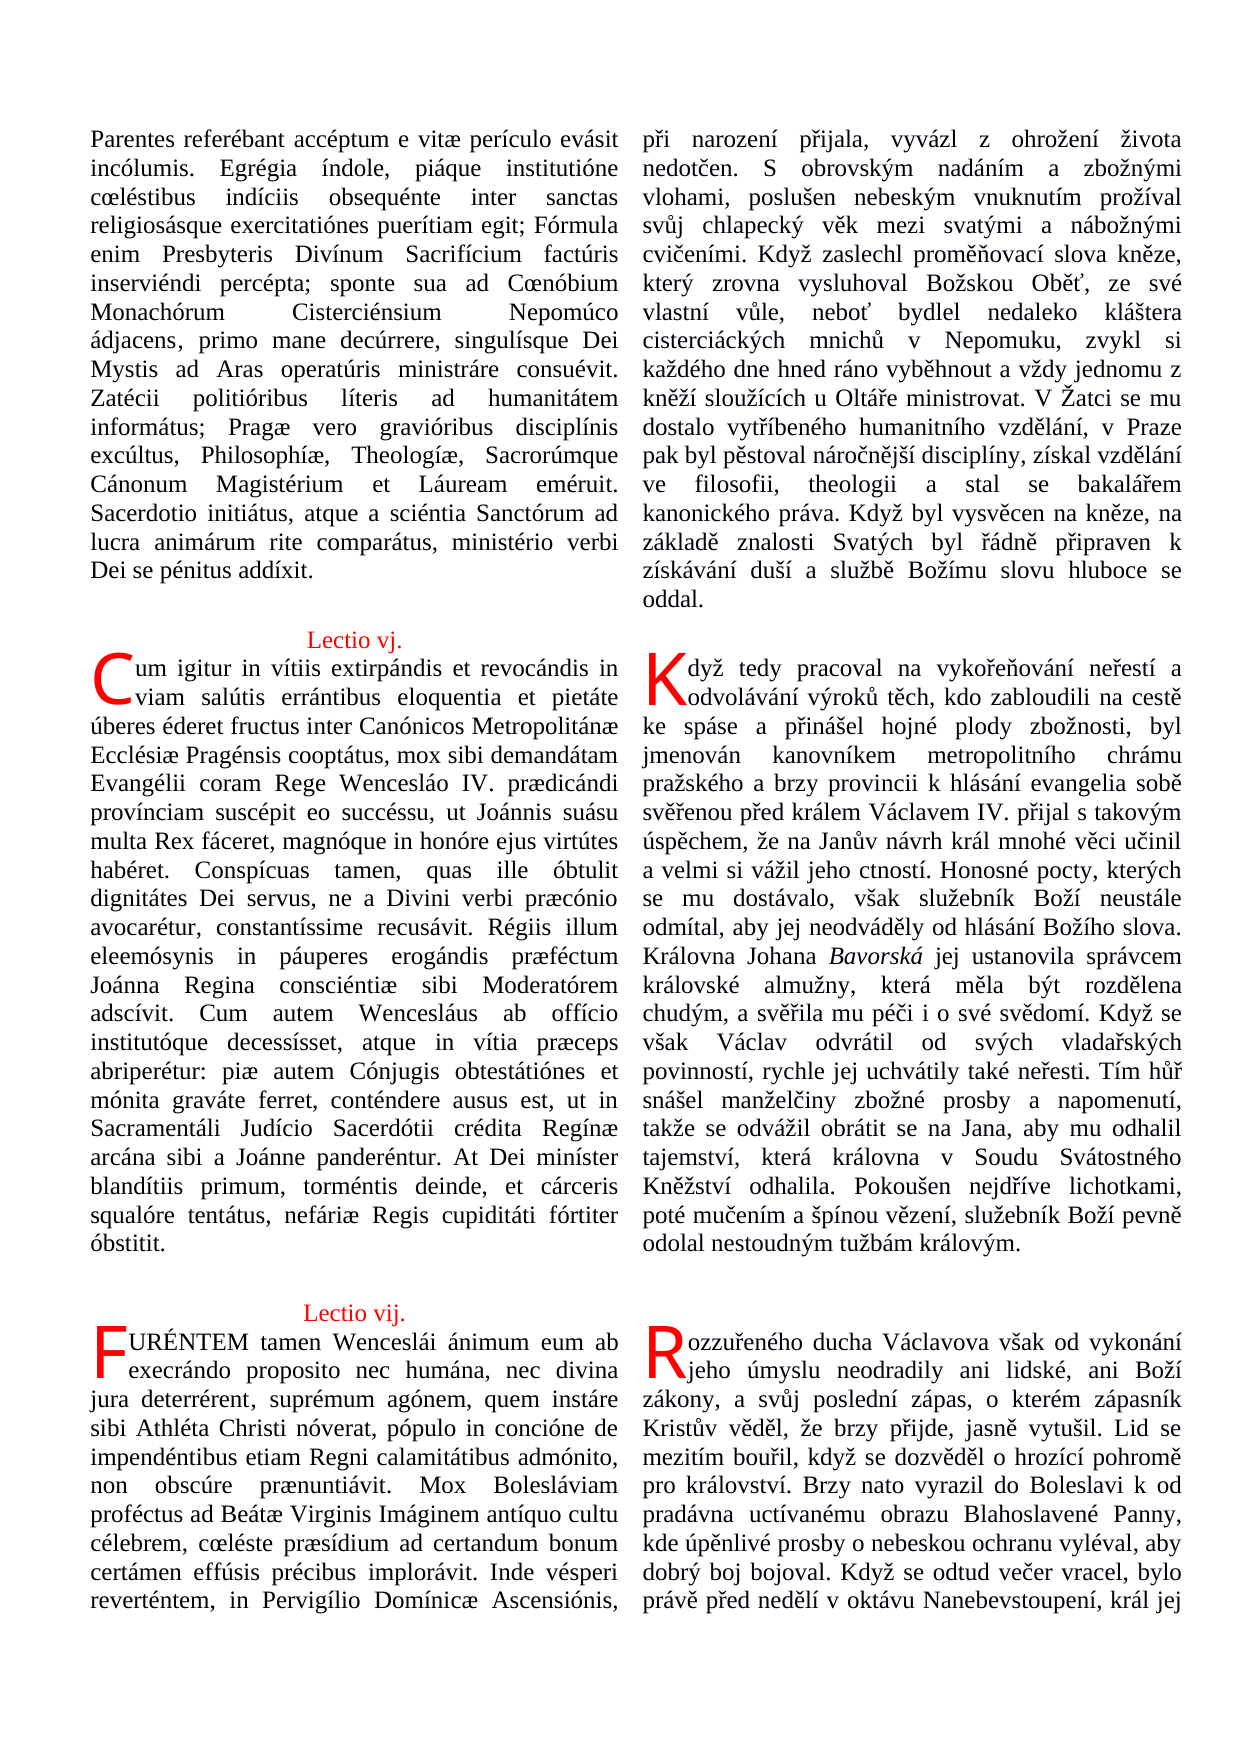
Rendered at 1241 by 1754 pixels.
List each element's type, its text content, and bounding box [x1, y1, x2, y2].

table_cell Rozzuřeného ducha Václavova však od vykonání jeho úmyslu neodradily ani lidské, ani Boží zákony, a svůj poslední zápas, o kterém zápasník Kristův věděl, že brzy přijde, jasně vytušil. Lid se mezitím bouřil, když se dozvěděl o hrozící pohromě pro království. Brzy nato vyrazil do Boleslavi k od pradávna uctívanému obrazu Blahoslavené Panny, kde úpěnlivé prosby o nebeskou ochranu vyléval, aby dobrý boj bojoval. Když se odtud večer vracel, bylo právě před nedělí v oktávu Nanebevstoupení, král jej [631, 1292, 1194, 1620]
table_cell Jan pochází z českého města Nepomuku, podle něhož získal příjmení Nepomucký. Jeho rodiče byli již pokročilého věku a v předzvěsti budoucí svatosti v den jeho narození nad domem zazářily plameny. Když jako nemluvně těžce onemocněl, zásluhou Blahoslavené Panny, která jej dle rodičů již při narození přijala, vyvázl z ohrožení života nedotčen. S obrovským nadáním a zbožnými vlohami, poslušen nebeským vnuknutím prožíval svůj chlapecký věk mezi svatými a nábožnými cvičeními. Když zaslechl proměňovací slova kněze, který zrovna vysluhoval Božskou Oběť, ze své vlastní vůle, neboť bydlel nedaleko kláštera cisterciáckých mnichů v Nepomuku, zvykl si každého dne hned ráno vyběhnout a vždy jednomu z kněží sloužících u Oltáře ministrovat. V Žatci se mu dostalo vytříbeného humanitního vzdělání, v Praze pak byl pěstoval náročnější disciplíny, získal vzdělání ve filosofii, theologii a stal se bakalářem kanonického práva. Když byl vysvěcen na kněze, na základě znalosti Svatých byl řádně připraven k získávání duší a službě Božímu slovu hluboce se oddal. [631, 118, 1194, 619]
table_cell Když tedy pracoval na vykořeňování neřestí a odvolávání výroků těch, kdo zabloudili na cestě ke spáse a přinášel hojné plody zbožnosti, byl jmenován kanovníkem metropolitního chrámu pražského a brzy provincii k hlásání evangelia sobě svěřenou před králem Václavem IV. přijal s takovým úspěchem, že na Janův návrh král mnohé věci učinil a velmi si vážil jeho ctností. Honosné pocty, kterých se mu dostávalo, však služebník Boží neustále odmítal, aby jej neodváděly od hlásání Božího slova. Královna Johana Bavorská jej ustanovila správcem královské almužny, která měla být rozdělena chudým, a svěřila mu péči i o své svědomí. Když se však Václav odvrátil od svých vladařských povinností, rychle jej uchvátily také neřesti. Tím hůř snášel manželčiny zbožné prosby a napomenutí, takže se odvážil obrátit se na Jana, aby mu odhalil tajemství, která královna v Soudu Svátostného Kněžství odhalila. Pokoušen nejdříve lichotkami, poté mučením a špínou vězení, služebník Boží pevně odolal nestoudným tužbám královým. [631, 619, 1194, 1292]
table_cell Lectio vij. FURÉNTEM tamen Wenceslái ánimum eum ab execrándo proposito nec humána, nec divina jura deterrérent‚ suprémum agónem, quem instáre sibi Athléta Christi nóverat, pópulo in concióne de impendéntibus etiam Regni calamitátibus admónito, non obscúre prænuntiávit. Mox Bolesláviam proféctus ad Beátæ Virginis Imáginem antíquo cultu célebrem, cœléste præsídium ad certandum bonum certámen effúsis précibus implorávit. Inde vésperi reverténtem, in Pervigílio Domínicæ Ascensiónis, [79, 1292, 631, 1620]
table_cell Lectio vj. Cum igitur in vítiis extirpándis et revocándis in viam salútis errántibus eloquentia et pietáte úberes éderet fructus inter Canónicos Metropolitánæ Ecclésiæ Pragénsis cooptátus, mox sibi demandátam Evangélii coram Rege Wencesláo IV. prædicándi provínciam suscépit eo succéssu, ut Joánnis suásu multa Rex fáceret, magnóque in honóre ejus virtútes habéret. Conspícuas tamen, quas ille óbtulit dignitátes Dei servus, ne a Divini verbi præcónio avocarétur, constantíssime recusávit. Régiis illum eleemósynis in páuperes erogándis præféctum Joánna Regina consciéntiæ sibi Moderatórem adscívit. Cum autem Wencesláus ab offício institutóque decessísset, atque in vítia præceps abriperétur: piæ autem Cónjugis obtestátiónes et mónita graváte ferret, conténdere ausus est, ut in Sacramentáli Judício Sacerdótii crédita Regínæ arcána sibi a Joánne panderéntur. At Dei miníster blandítiis primum, torméntis deinde, et cárceris squalóre tentátus, nefáriæ Regis cupiditáti fórtiter óbstitit. [79, 619, 631, 1292]
table_cell In II. Nocturno Lectio v. JOÁNNES Nepomúci Bohémiæ óppido, unde Nepomucéni cognómen duxit, a Paréntibus ætáte provéctis, non sine futúræ Sanctitátis præságio flammis supra nascéntis domum mirabíliter collucéntibus ortus est. Cum infans in gravem morbum incidisset, Beátæ Virginis ope, cui natum Parentes referébant accéptum e vitæ perículo evásit incólumis. Egrégia índole, piáque institutióne cœléstibus indíciis obsequénte inter sanctas religiosásque exercitatiónes puerítiam egit; Fórmula enim Presbyteris Divínum Sacrifícium factúris inserviéndi percépta; sponte sua ad Cœnóbium Monachórum Cisterciénsium Nepomúco ádjacens‚ primo mane decúrrere, singulísque Dei Mystis ad Aras operatúris ministráre consuévit. Zatécii politióribus líteris ad humanitátem informátus; Pragæ vero gravióribus disciplínis excúltus, Philosophíæ, Theologíæ, Sacrorúmque Cánonum Magistérium et Láuream eméruit. Sacerdotio initiátus, atque a sciéntia Sanctórum ad lucra animárum rite comparátus, ministério verbi Dei se pénitus addíxit. [79, 118, 631, 619]
